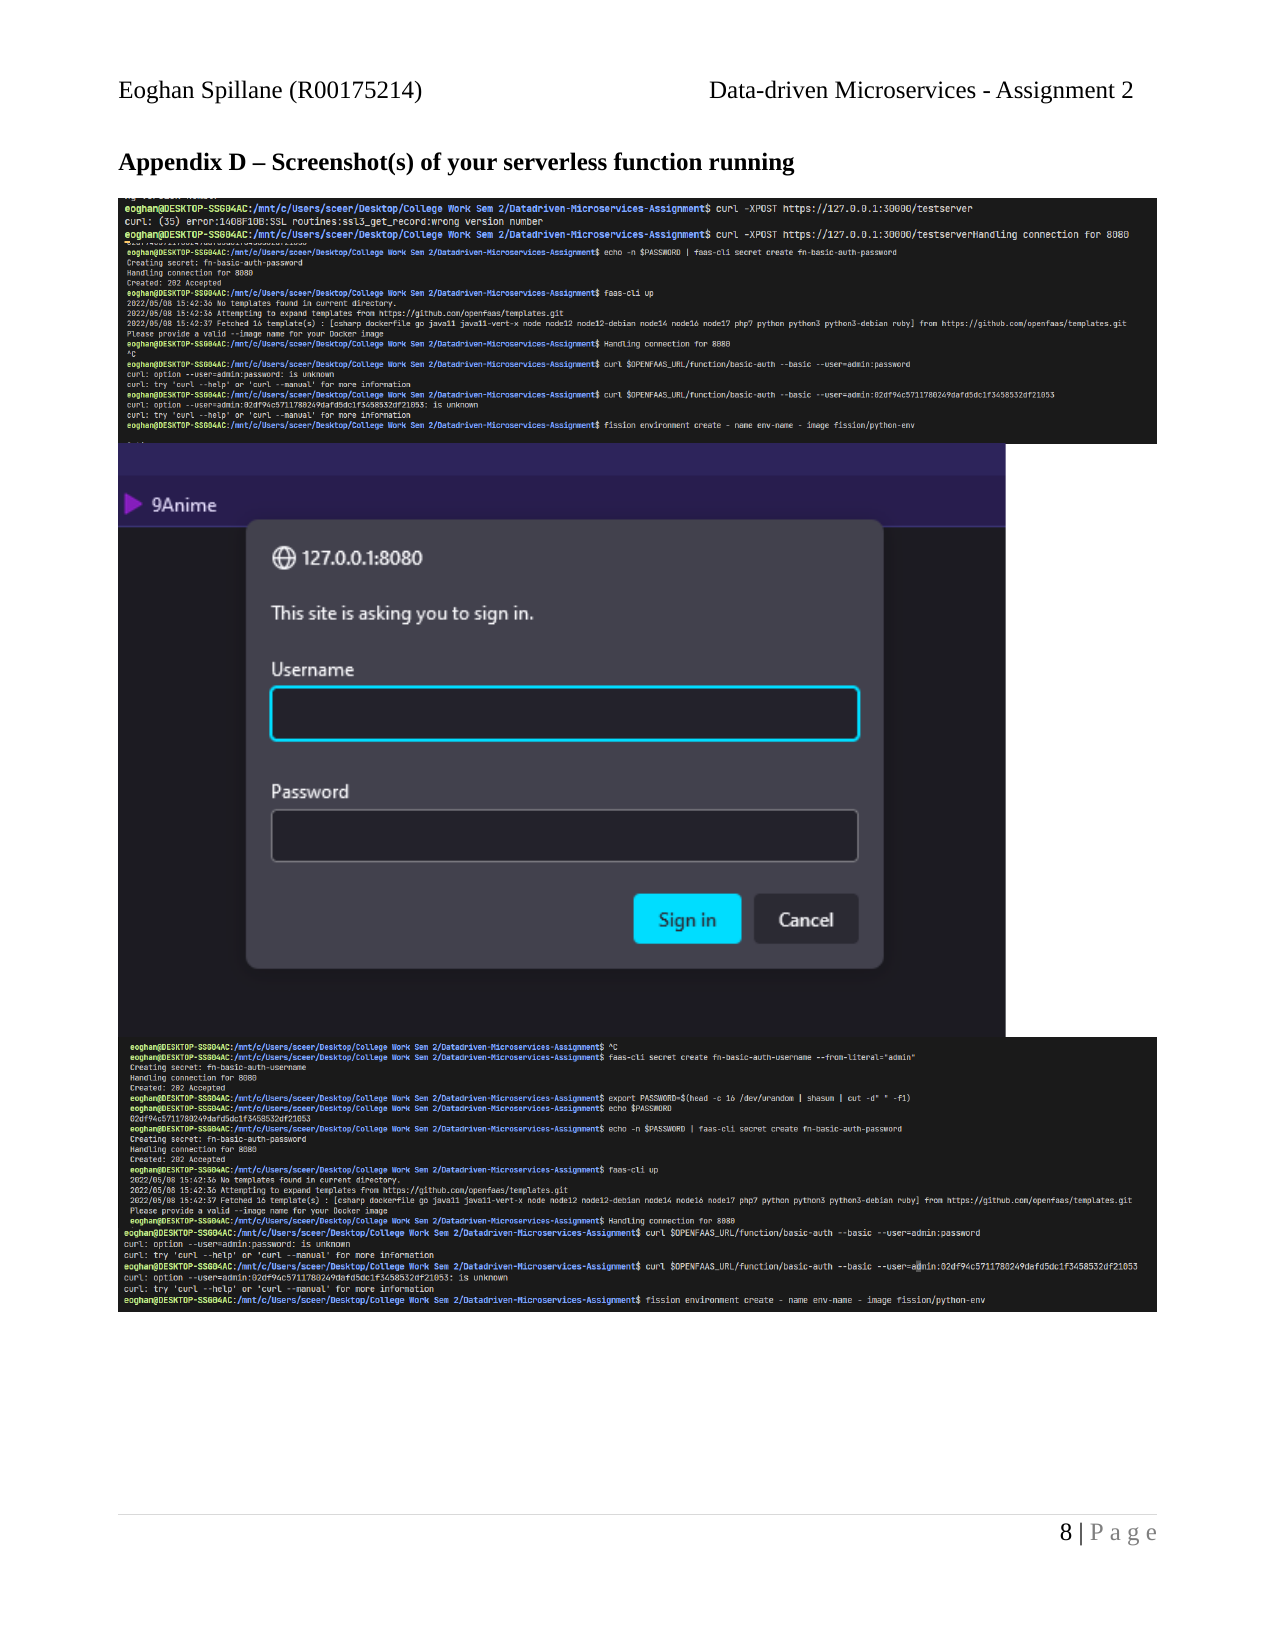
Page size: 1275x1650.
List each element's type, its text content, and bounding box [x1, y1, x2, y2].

text Appendix D – Screenshot(s) of your serverless function running [118, 147, 1157, 176]
